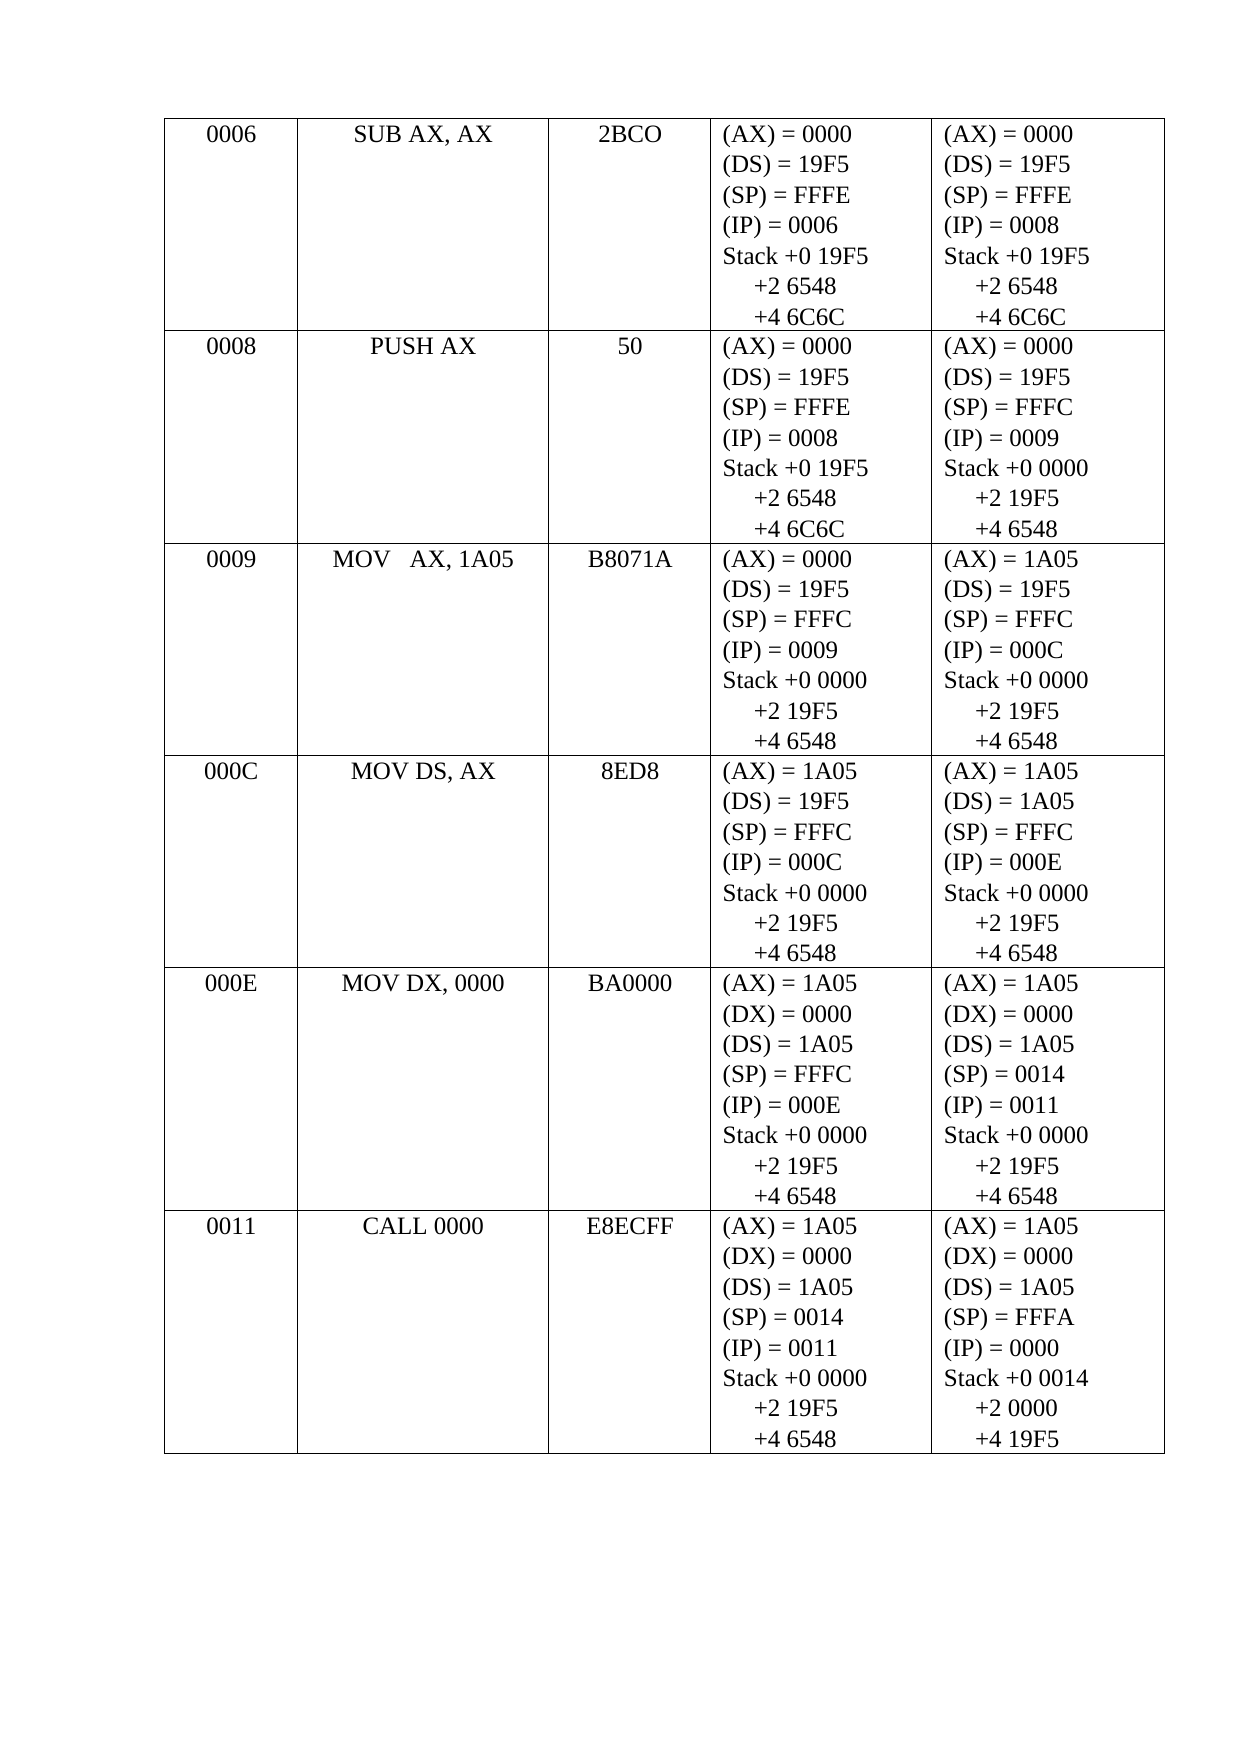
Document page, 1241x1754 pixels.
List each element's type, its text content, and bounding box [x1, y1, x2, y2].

table_cell CALL 0000 [298, 1211, 548, 1453]
table_cell 0006 [165, 119, 297, 330]
table_cell (AX) = 1A05 (DX) = 0000 (DS) = 1A05 (SP) = 0014 (IP) = 0011 Stack +0 0000 +2 19F5 +4 6548 [711, 1211, 931, 1453]
table_cell E8ECFF [549, 1211, 710, 1453]
table_cell 0008 [165, 331, 297, 543]
table_cell (AX) = 1A05 (DS) = 19F5 (SP) = FFFC (IP) = 000C Stack +0 0000 +2 19F5 +4 6548 [711, 756, 931, 967]
table_cell SUB AX, AX [298, 119, 548, 330]
table_cell 50 [549, 331, 710, 543]
table_cell MOV AX, 1A05 [298, 544, 548, 755]
table_cell PUSH AX [298, 331, 548, 543]
table_cell (AX) = 1A05 (DS) = 1A05 (SP) = FFFC (IP) = 000E Stack +0 0000 +2 19F5 +4 6548 [932, 756, 1164, 967]
table_cell (AX) = 1A05 (DX) = 0000 (DS) = 1A05 (SP) = FFFA (IP) = 0000 Stack +0 0014 +2 0000 +4 19F5 [932, 1211, 1164, 1453]
table_cell B8071A [549, 544, 710, 755]
table_cell 0009 [165, 544, 297, 755]
table_cell MOV DS, AX [298, 756, 548, 967]
table_cell BA0000 [549, 968, 710, 1210]
table_cell MOV DX, 0000 [298, 968, 548, 1210]
table_cell 8ED8 [549, 756, 710, 967]
table_cell (AX) = 0000 (DS) = 19F5 (SP) = FFFE (IP) = 0006 Stack +0 19F5 +2 6548 +4 6C6C [711, 119, 931, 330]
table_cell (AX) = 1A05 (DX) = 0000 (DS) = 1A05 (SP) = FFFC (IP) = 000E Stack +0 0000 +2 19F5 +4 6548 [711, 968, 931, 1210]
table_cell (AX) = 0000 (DS) = 19F5 (SP) = FFFE (IP) = 0008 Stack +0 19F5 +2 6548 +4 6C6C [711, 331, 931, 543]
table_cell (AX) = 1A05 (DX) = 0000 (DS) = 1A05 (SP) = 0014 (IP) = 0011 Stack +0 0000 +2 19F5 +4 6548 [932, 968, 1164, 1210]
table_cell (AX) = 0000 (DS) = 19F5 (SP) = FFFC (IP) = 0009 Stack +0 0000 +2 19F5 +4 6548 [711, 544, 931, 755]
table_cell (AX) = 0000 (DS) = 19F5 (SP) = FFFC (IP) = 0009 Stack +0 0000 +2 19F5 +4 6548 [932, 331, 1164, 543]
table_cell 000E [165, 968, 297, 1210]
table_cell 0011 [165, 1211, 297, 1453]
table_cell 2BCO [549, 119, 710, 330]
table_cell (AX) = 0000 (DS) = 19F5 (SP) = FFFE (IP) = 0008 Stack +0 19F5 +2 6548 +4 6C6C [932, 119, 1164, 330]
table_cell 000C [165, 756, 297, 967]
table_cell (AX) = 1A05 (DS) = 19F5 (SP) = FFFC (IP) = 000C Stack +0 0000 +2 19F5 +4 6548 [932, 544, 1164, 755]
